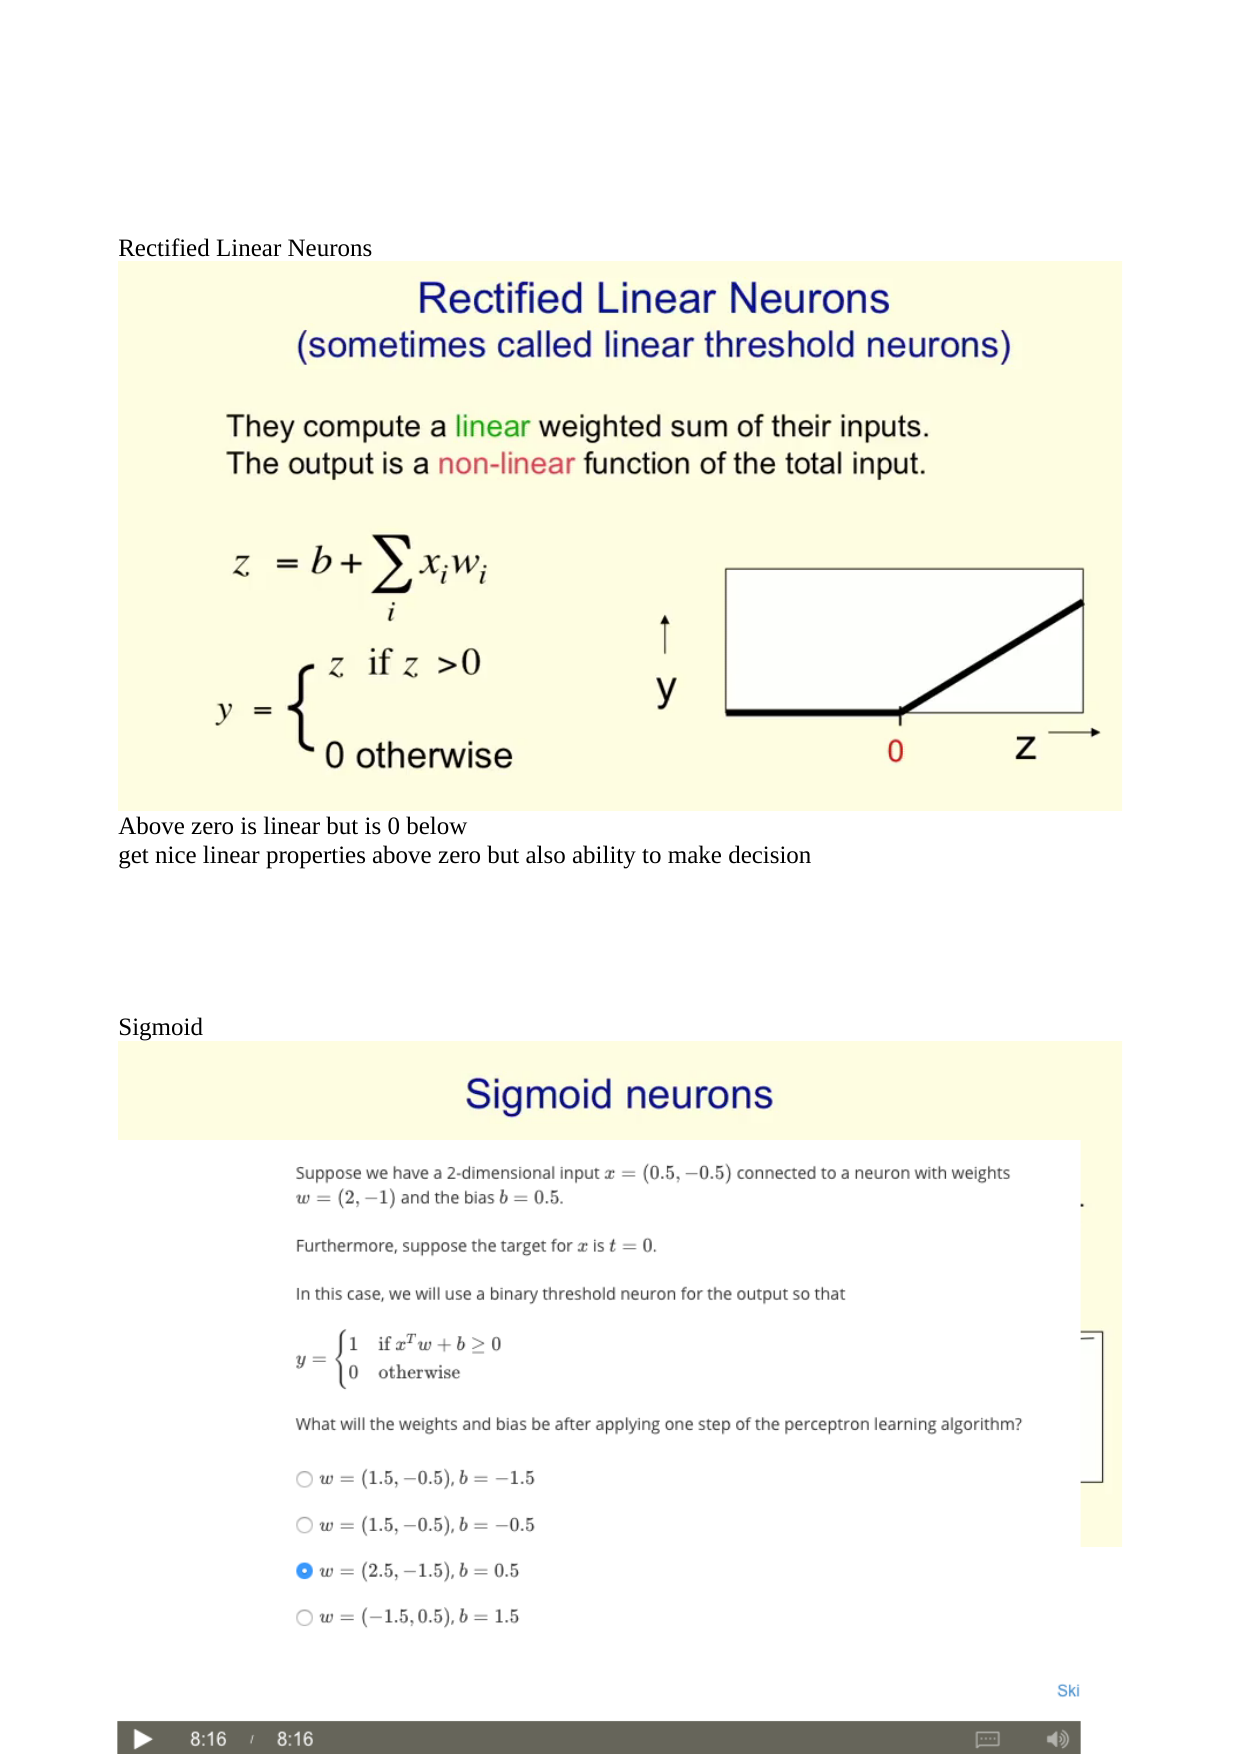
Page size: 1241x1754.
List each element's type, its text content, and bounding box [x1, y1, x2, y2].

text Sigmoid [118, 1012, 1122, 1041]
picture [118, 261, 1123, 811]
text Above zero is linear but is 0 below [118, 811, 1122, 840]
text get nice linear properties above zero but also ability to make decision [118, 840, 1122, 868]
text Rectified Linear Neurons [118, 233, 1122, 261]
picture [117, 1041, 1123, 1754]
